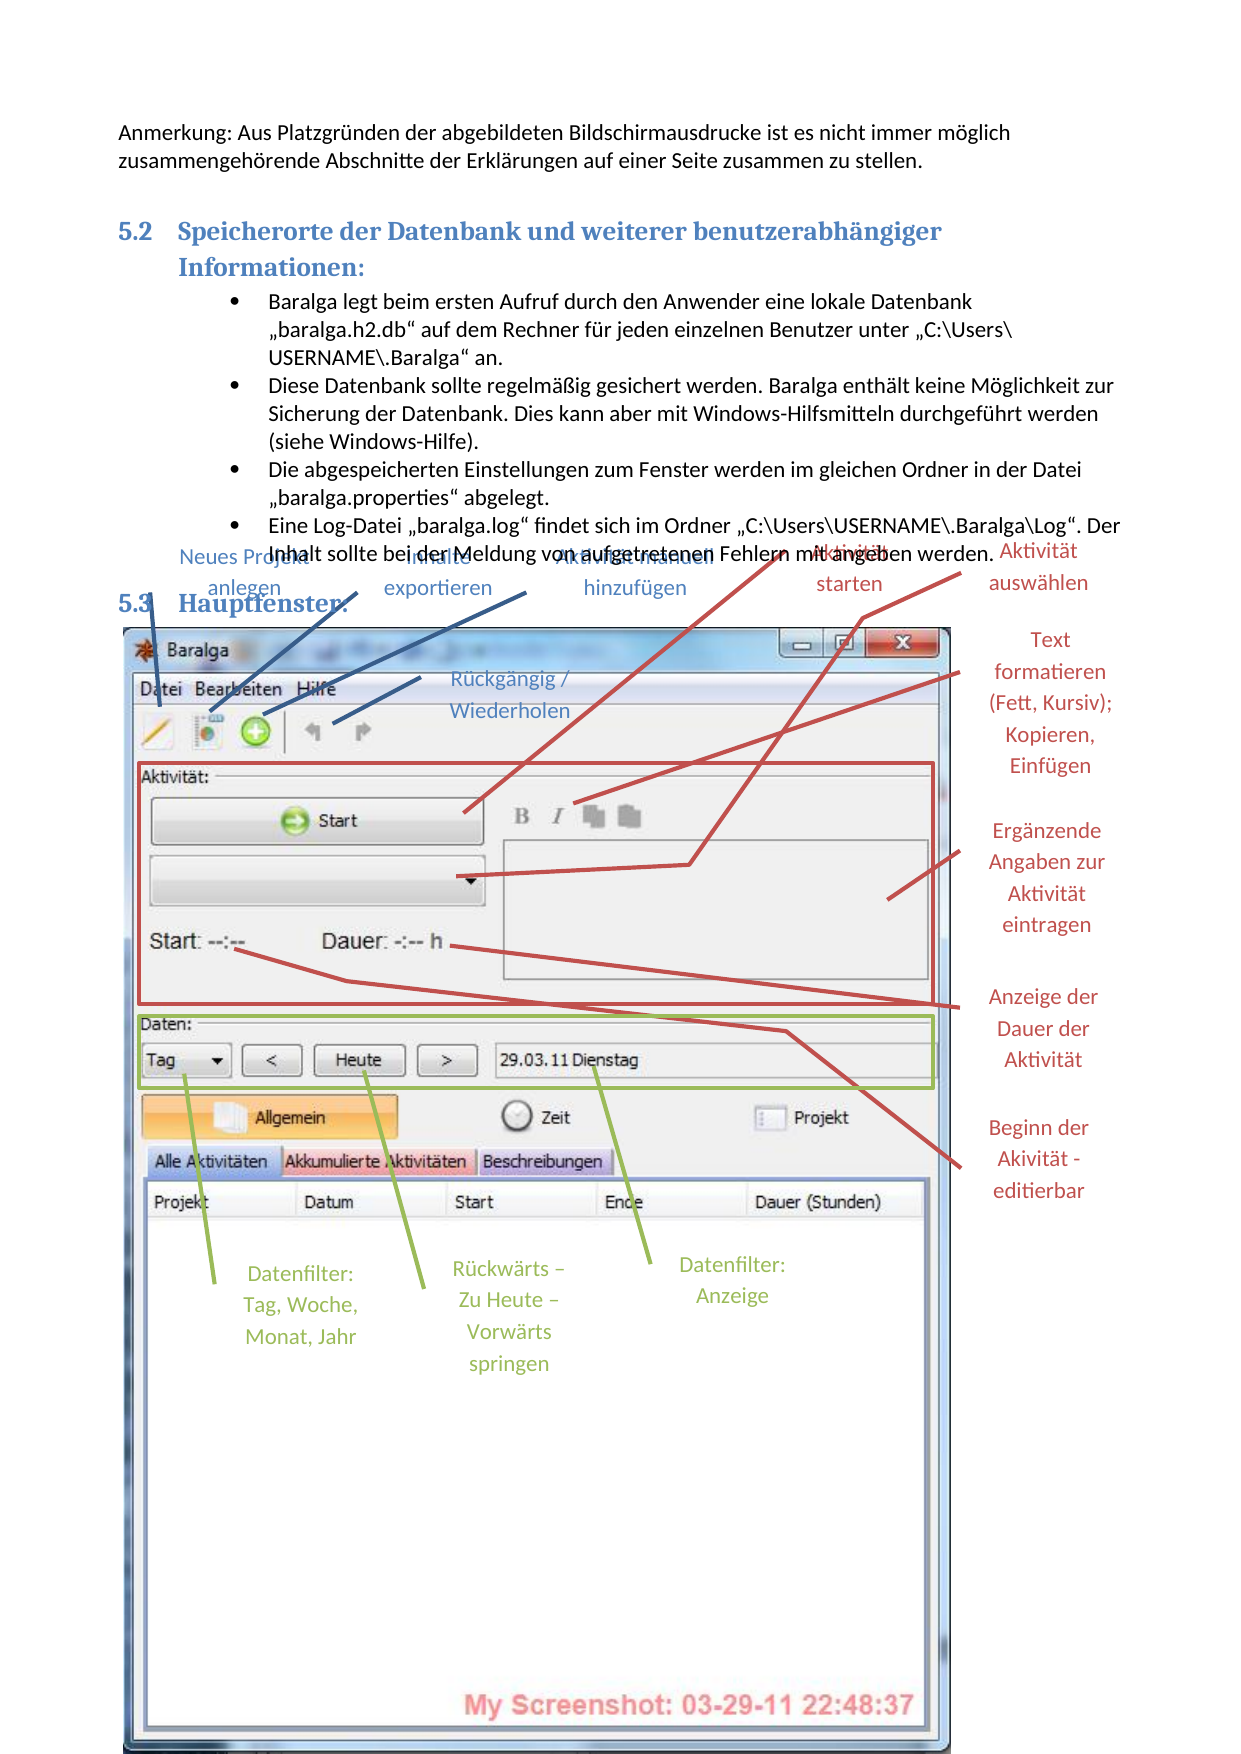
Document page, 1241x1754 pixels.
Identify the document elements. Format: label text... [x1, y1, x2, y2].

subtitle Hauptfenster: [706, 588, 920, 619]
list Baralga legt beim ersten Aufruf durch den Anwender eine lokale Datenbank „baralga.h2.db“ auf dem Rechner für jeden einzelnen Benutzer unter „C:\Users\USERNAME\.Baralga“ an. [231, 287, 1122, 371]
list Diese Datenbank sollte regelmäßig gesichert werden. Baralga enthält keine Möglichkeit zur Sicherung der Datenbank. Dies kann aber mit Windows-Hilfsmitteln durchgeführt werden (siehe Windows-Hilfe). [231, 371, 1122, 455]
picture [698, 1018, 931, 1086]
picture [532, 627, 853, 761]
subtitle Hauptfenster: [118, 588, 734, 619]
subtitle Speicherorte der Datenbank und weiterer benutzerabhängiger Informationen: [118, 216, 1122, 283]
picture [790, 627, 951, 727]
picture [123, 627, 951, 1754]
subtitle Hauptfenster: [868, 588, 1122, 619]
picture [708, 738, 775, 761]
text Anmerkung: Aus Platzgründen der abgebildeten Bildschirmausdrucke ist es nicht immer möglich zusammengehörende Abschnitte der Erklärungen auf einer Seite zusammen zu stellen. [118, 118, 1122, 174]
picture [141, 1018, 851, 1086]
list Die abgespeicherten Einstellungen zum Fenster werden im gleichen Ordner in der Datei „baralga.properties“ abgelegt. [231, 455, 1122, 511]
picture [935, 860, 951, 1004]
list Eine Log-Datei „baralga.log“ findet sich im Ordner „C:\Users\USERNAME\.Baralga\Log“. Der Inhalt sollte bei der Meldung von aufgetretenen Fehlern mit angeben werden. [231, 511, 1122, 567]
picture [141, 765, 931, 1002]
picture [766, 678, 951, 864]
picture [593, 1006, 951, 1156]
